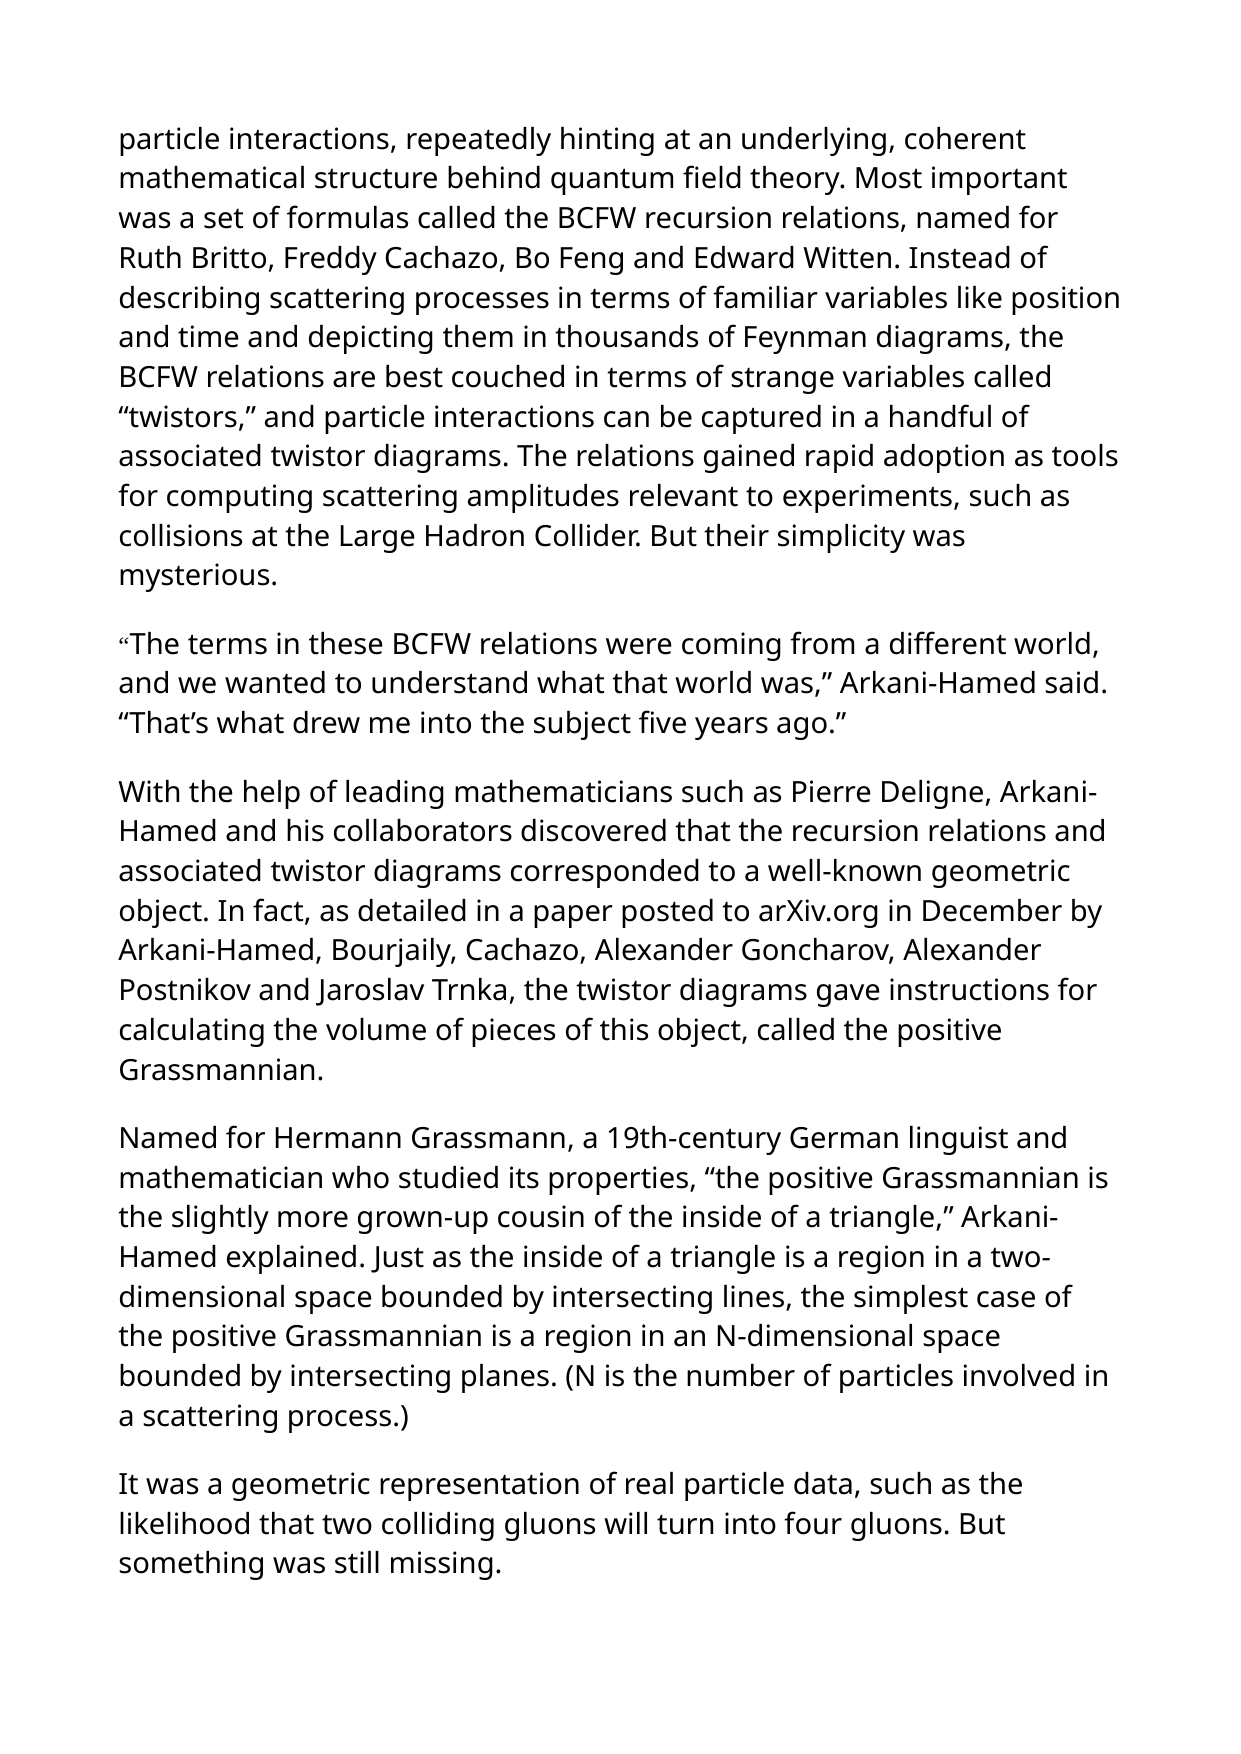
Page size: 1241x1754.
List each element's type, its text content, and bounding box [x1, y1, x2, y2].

text particle interactions, repeatedly hinting at an underlying, coherent mathematical structure behind quantum field theory. Most important was a set of formulas called the BCFW recursion relations, named for Ruth Britto, Freddy Cachazo, Bo Feng and Edward Witten. Instead of describing scattering processes in terms of familiar variables like position and time and depicting them in thousands of Feynman diagrams, the BCFW relations are best couched in terms of strange variables called “twistors,” and particle interactions can be captured in a handful of associated twistor diagrams. The relations gained rapid adoption as tools for computing scattering amplitudes relevant to experiments, such as collisions at the Large Hadron Collider. But their simplicity was mysterious. “The terms in these BCFW relations were coming from a different world, and we wanted to understand what that world was,” Arkani-Hamed said. “That’s what drew me into the subject five years ago.” With the help of leading mathematicians such as Pierre Deligne, Arkani-Hamed and his collaborators discovered that the recursion relations and associated twistor diagrams corresponded to a well-known geometric object. In fact, as detailed in a paper posted to arXiv.org in December by Arkani-Hamed, Bourjaily, Cachazo, Alexander Goncharov, Alexander Postnikov and Jaroslav Trnka, the twistor diagrams gave instructions for calculating the volume of pieces of this object, called the positive Grassmannian. Named for Hermann Grassmann, a 19th-century German linguist and mathematician who studied its properties, “the positive Grassmannian is the slightly more grown-up cousin of the inside of a triangle,” Arkani-Hamed explained. Just as the inside of a triangle is a region in a two-dimensional space bounded by intersecting lines, the simplest case of the positive Grassmannian is a region in an N-dimensional space bounded by intersecting planes. (N is the number of particles involved in a scattering process.) It was a geometric representation of real particle data, such as the likelihood that two colliding gluons will turn into four gluons. But something was still missing. [118, 118, 1122, 1611]
